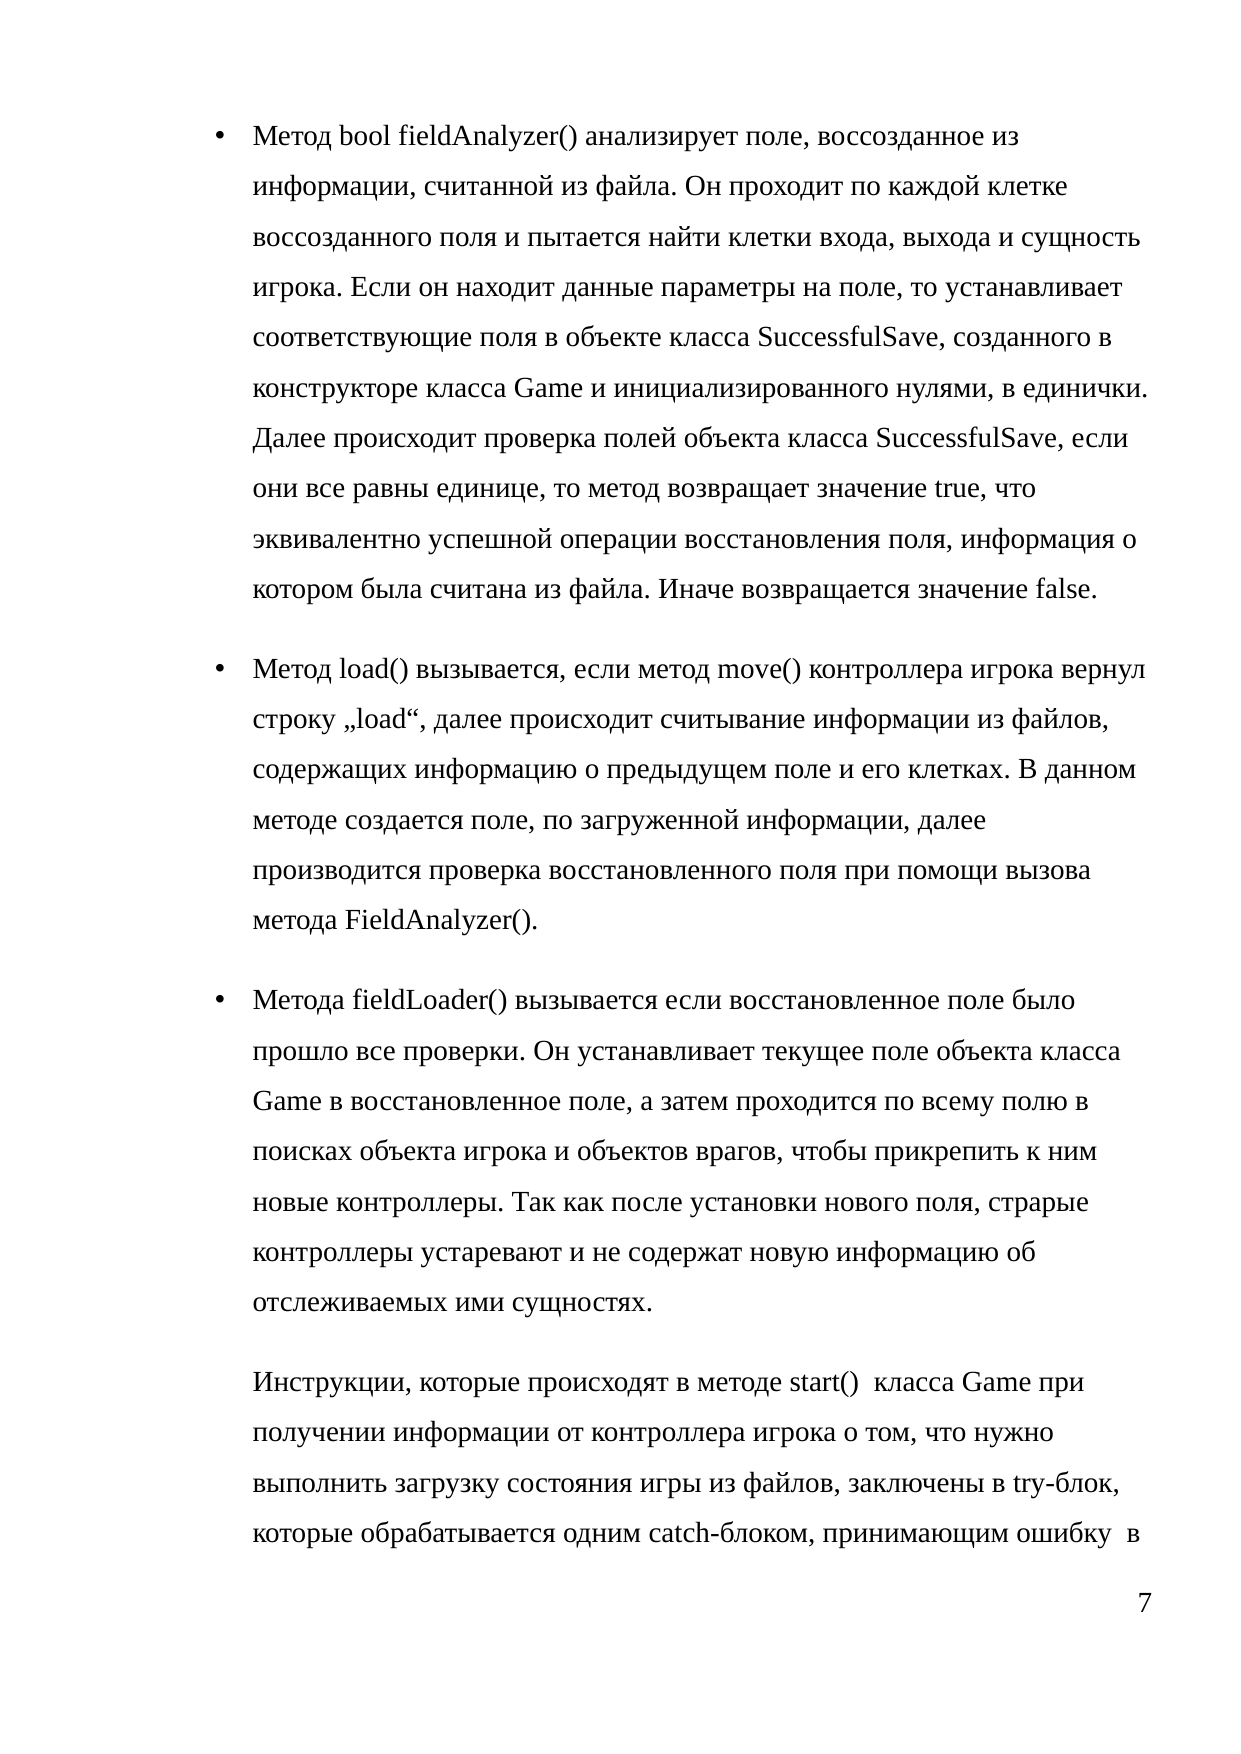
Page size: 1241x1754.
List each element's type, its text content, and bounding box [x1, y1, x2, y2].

list Метода fieldLoader() вызывается если восстановленное поле было прошло все проверки. Он устанавливает текущее поле объекта класса Game в восстановленное поле, а затем проходится по всему полю в поисках объекта игрока и объектов врагов, чтобы прикрепить к ним новые контроллеры. Так как после установки нового поля, страрые контроллеры устаревают и не содержат новую информацию об отслеживаемых ими сущностях. [215, 982, 1152, 1318]
list Инструкции, которые происходят в методе start() класса Game при получении информации от контроллера игрока о том, что нужно выполнить загрузку состояния игры из файлов, заключены в try-блок, которые обрабатывается одним catch-блоком, принимающим ошибку в [215, 1364, 1152, 1548]
list Метод bool fieldAnalyzer() анализирует поле, воссозданное из информации, считанной из файла. Он проходит по каждой клетке воссозданного поля и пытается найти клетки входа, выхода и сущность игрока. Если он находит данные параметры на поле, то устанавливает соответствующие поля в объекте класса SuccessfulSave, созданного в конструкторе класса Game и инициализированного нулями, в единички. Далее происходит проверка полей объекта класса SuccessfulSave, если они все равны единице, то метод возвращает значение true, что эквивалентно успешной операции восстановления поля, информация о котором была считана из файла. Иначе возвращается значение false. [215, 118, 1152, 604]
list Метод load() вызывается, если метод move() контроллера игрока вернул строку „load“, далее происходит считывание информации из файлов, содержащих информацию о предыдущем поле и его клетках. В данном методе создается поле, по загруженной информации, далее производится проверка восстановленного поля при помощи вызова метода FieldAnalyzer(). [215, 651, 1152, 936]
